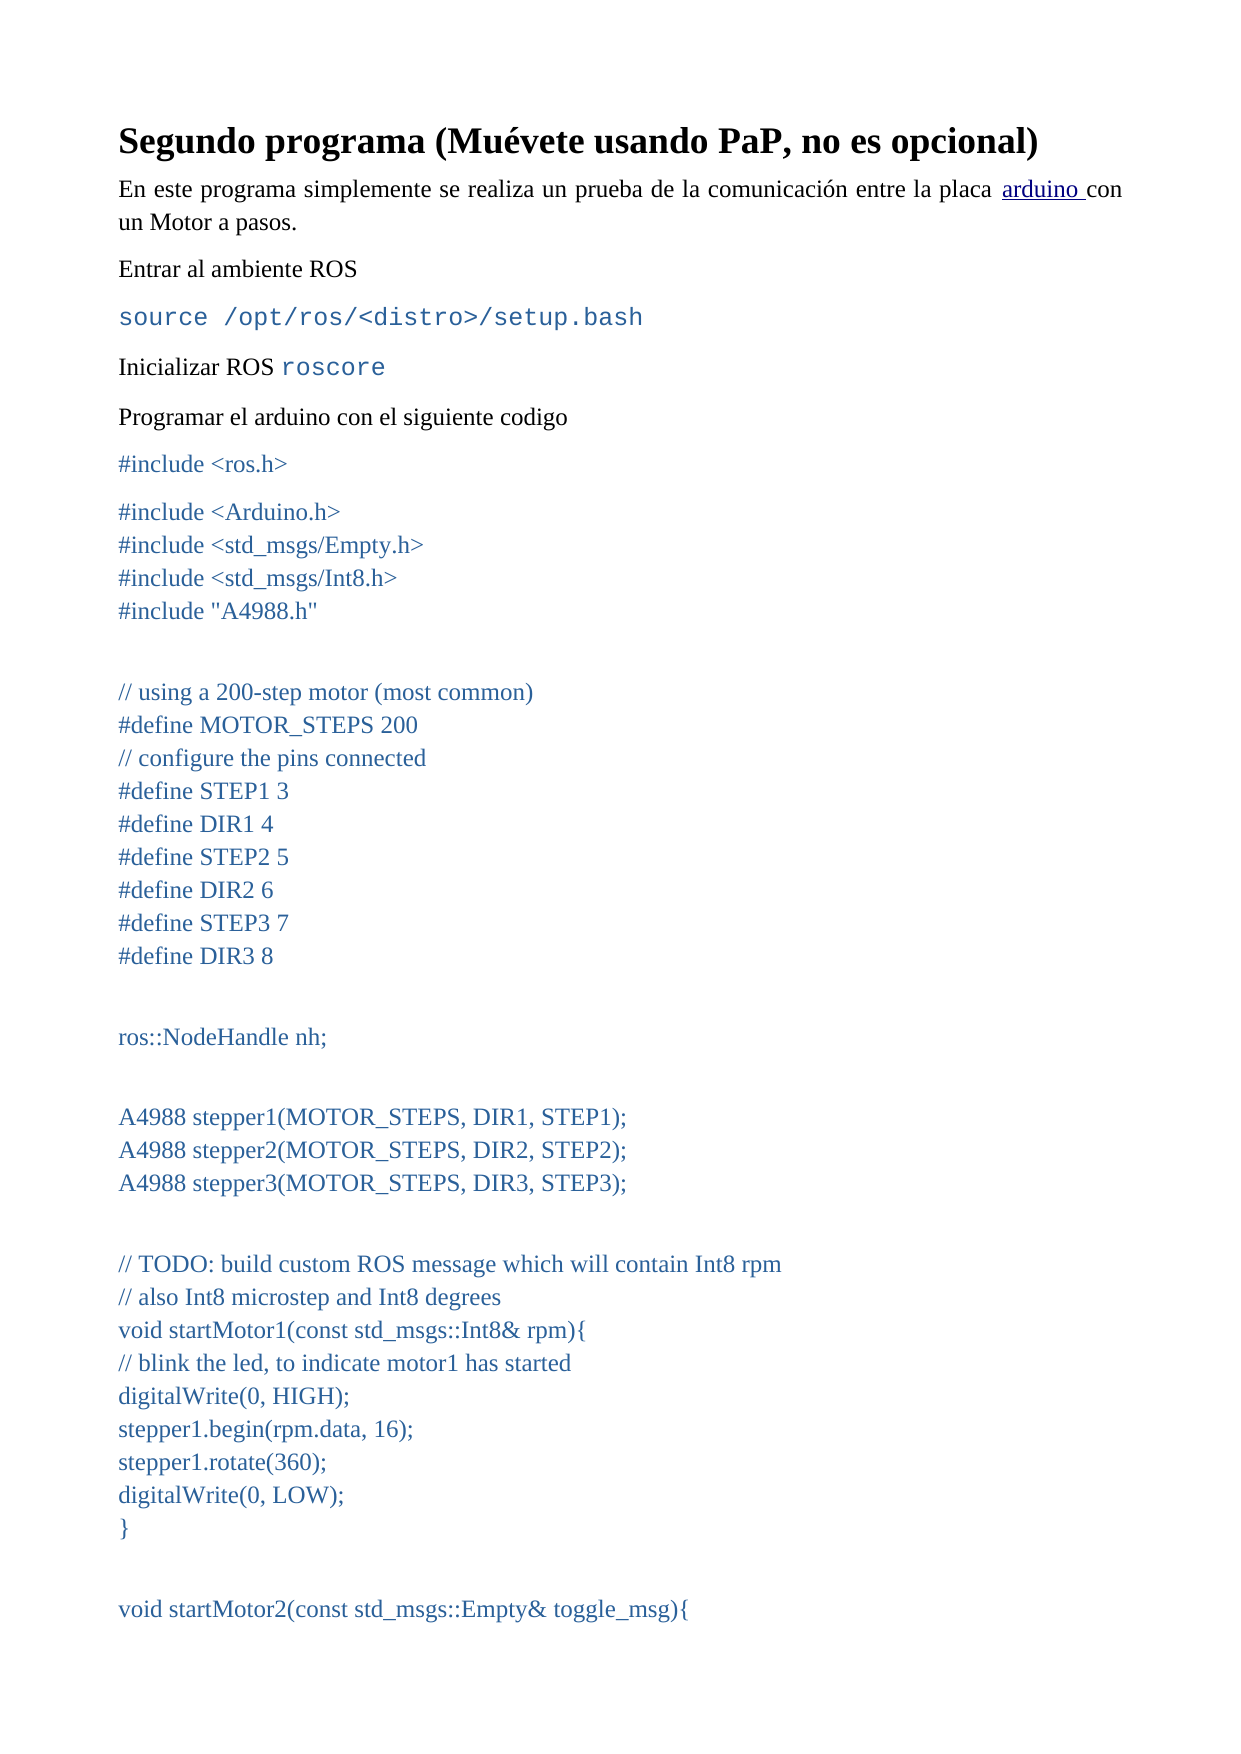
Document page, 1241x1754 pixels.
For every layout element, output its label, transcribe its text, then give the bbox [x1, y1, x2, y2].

text void startMotor2(const std_msgs::Empty& toggle_msg){ [118, 1594, 1122, 1622]
text #include <Arduino.h> [118, 497, 1122, 526]
text ros::NodeHandle nh; [118, 1022, 1122, 1050]
text digitalWrite(0, HIGH); [118, 1381, 1122, 1410]
text // also Int8 microstep and Int8 degrees [118, 1282, 1122, 1311]
text stepper1.begin(rpm.data, 16); [118, 1414, 1122, 1443]
text #define STEP2 5 [118, 842, 1122, 871]
text #define MOTOR_STEPS 200 [118, 710, 1122, 739]
text Programar el arduino con el siguiente codigo [118, 402, 1122, 431]
text // using a 200-step motor (most common) [118, 677, 1122, 706]
text #define STEP3 7 [118, 908, 1122, 937]
text // configure the pins connected [118, 743, 1122, 772]
text #define STEP1 3 [118, 776, 1122, 805]
text #define DIR1 4 [118, 809, 1122, 838]
text A4988 stepper1(MOTOR_STEPS, DIR1, STEP1); [118, 1102, 1122, 1131]
text A4988 stepper3(MOTOR_STEPS, DIR3, STEP3); [118, 1168, 1122, 1197]
text stepper1.rotate(360); [118, 1447, 1122, 1476]
subtitle Segundo programa (Muévete usando PaP, no es opcional) [118, 118, 1122, 161]
text // TODO: build custom ROS message which will contain Int8 rpm [118, 1249, 1122, 1278]
text #include "A4988.h" [118, 596, 1122, 625]
text digitalWrite(0, LOW); [118, 1480, 1122, 1509]
text #include <std_msgs/Int8.h> [118, 563, 1122, 592]
text Inicializar ROS roscore [118, 352, 1122, 383]
text #define DIR2 6 [118, 875, 1122, 904]
text void startMotor1(const std_msgs::Int8& rpm){ [118, 1315, 1122, 1344]
text Entrar al ambiente ROS [118, 254, 1122, 283]
text A4988 stepper2(MOTOR_STEPS, DIR2, STEP2); [118, 1135, 1122, 1164]
text source /opt/ros/<distro>/setup.bash [118, 302, 1122, 333]
text En este programa simplemente se realiza un prueba de la comunicación entre la placa arduino con un Motor a pasos. [118, 174, 1122, 236]
text #include <ros.h> [118, 449, 1122, 478]
text } [118, 1513, 1122, 1542]
text // blink the led, to indicate motor1 has started [118, 1348, 1122, 1377]
text #include <std_msgs/Empty.h> [118, 530, 1122, 559]
text #define DIR3 8 [118, 941, 1122, 970]
